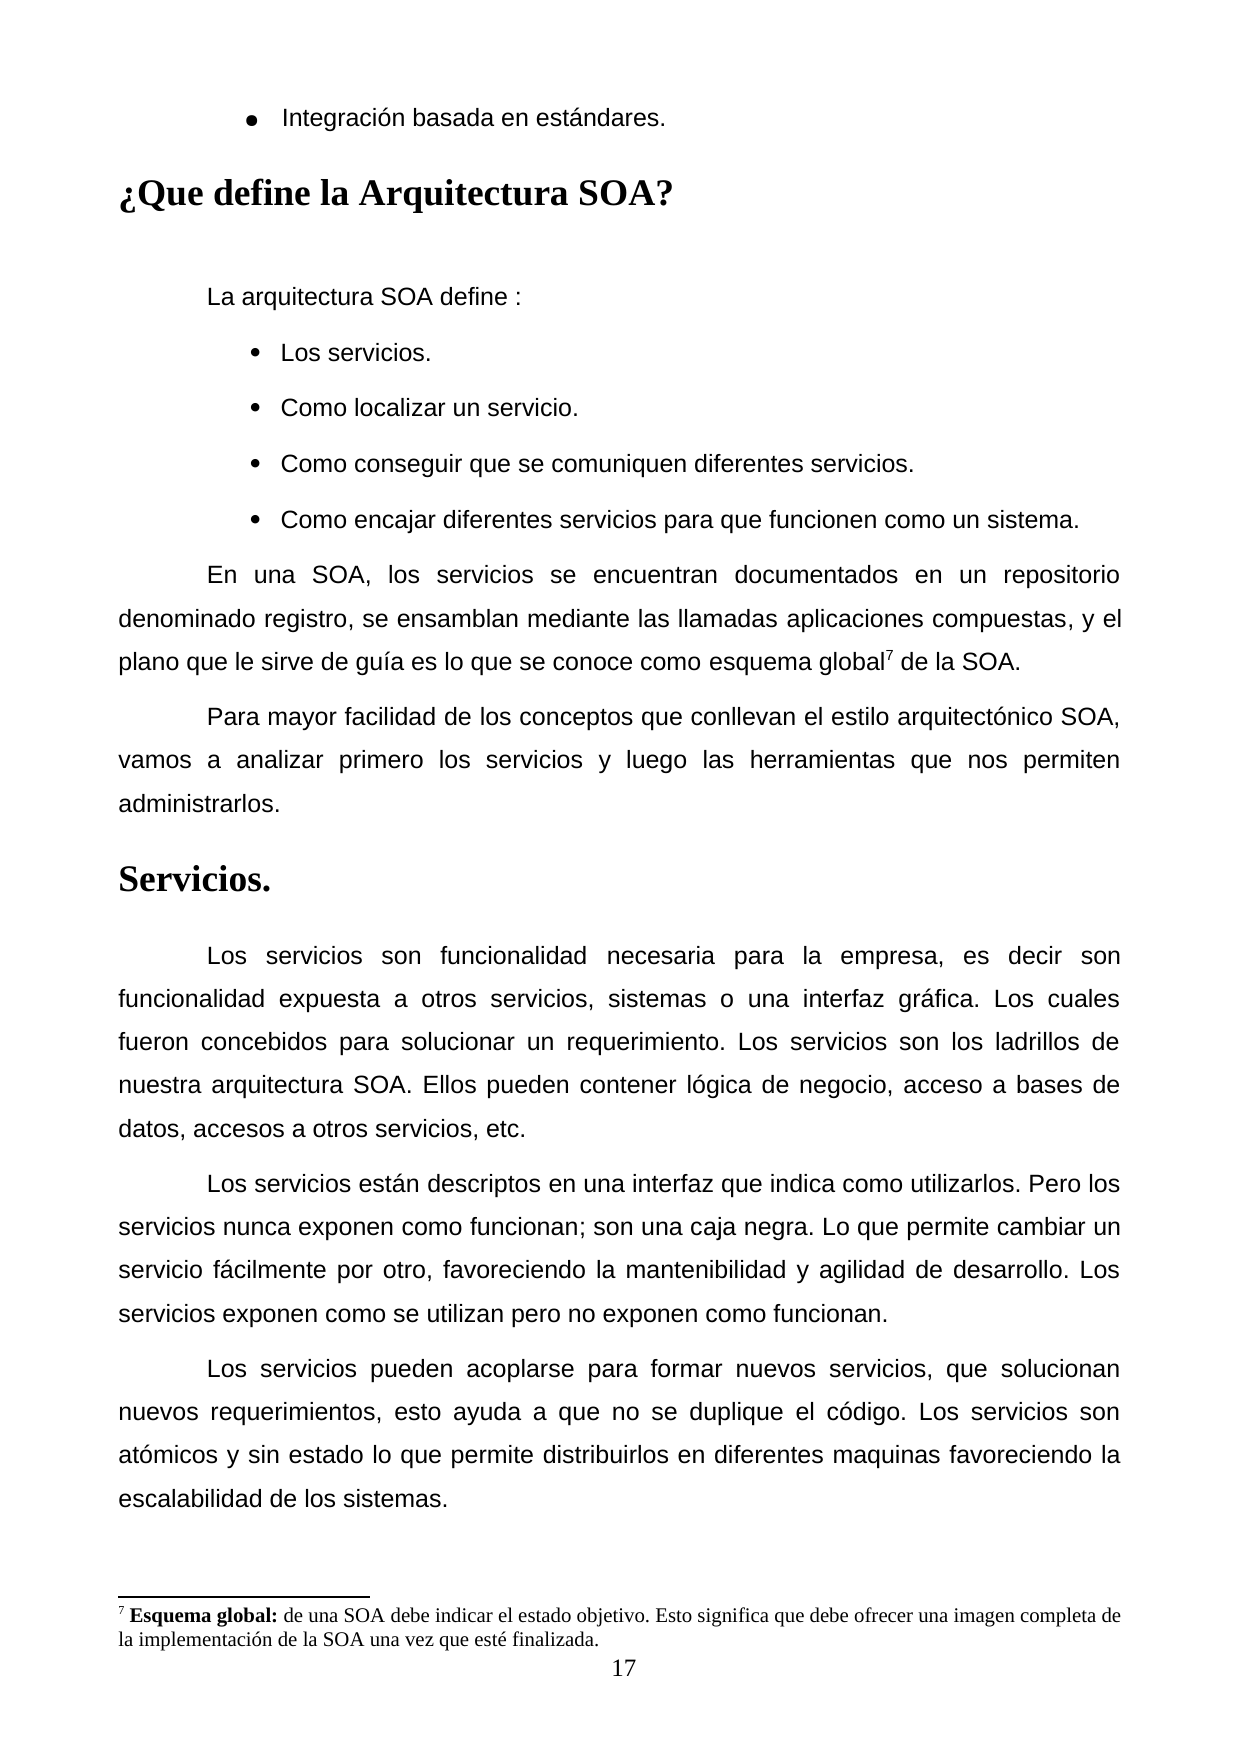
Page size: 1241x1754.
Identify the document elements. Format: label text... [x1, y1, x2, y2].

list Los servicios. [162, 338, 1122, 366]
list Como encajar diferentes servicios para que funcionen como un sistema. [162, 505, 1122, 534]
text Los servicios están descriptos en una interfaz que indica como utilizarlos. Pero los servicios nunca exponen como funcionan; son una caja negra. Lo que permite cambiar un servicio fácilmente por otro, favoreciendo la mantenibilidad y agilidad de desarrollo. Los servicios exponen como se utilizan pero no exponen como funcionan. [118, 1169, 1122, 1327]
subtitle ¿Que define la Arquitectura SOA? [118, 171, 1122, 214]
list Integración basada en estándares. [156, 103, 1122, 131]
subtitle Servicios. [118, 857, 1122, 900]
text Los servicios pueden acoplarse para formar nuevos servicios, que solucionan nuevos requerimientos, esto ayuda a que no se duplique el código. Los servicios son atómicos y sin estado lo que permite distribuirlos en diferentes maquinas favoreciendo la escalabilidad de los sistemas. [118, 1354, 1122, 1512]
list Como localizar un servicio. [162, 393, 1122, 422]
text Para mayor facilidad de los conceptos que conllevan el estilo arquitectónico SOA, vamos a analizar primero los servicios y luego las herramientas que nos permiten administrarlos. [118, 702, 1122, 817]
text En una SOA, los servicios se encuentran documentados en un repositorio denominado registro, se ensamblan mediante las llamadas aplicaciones compuestas, y el plano que le sirve de guía es lo que se conoce como esquema global de la SOA. [118, 561, 1122, 676]
list Como conseguir que se comuniquen diferentes servicios. [162, 449, 1122, 478]
text Esquema global: de una SOA debe indicar el estado objetivo. Esto significa que debe ofrecer una imagen completa de la implementación de la SOA una vez que esté finalizada. [118, 1603, 1122, 1651]
text Los servicios son funcionalidad necesaria para la empresa, es decir son funcionalidad expuesta a otros servicios, sistemas o una interfaz gráfica. Los cuales fueron concebidos para solucionar un requerimiento. Los servicios son los ladrillos de nuestra arquitectura SOA. Ellos pueden contener lógica de negocio, acceso a bases de datos, accesos a otros servicios, etc. [118, 941, 1122, 1142]
text La arquitectura SOA define : [118, 282, 1122, 311]
